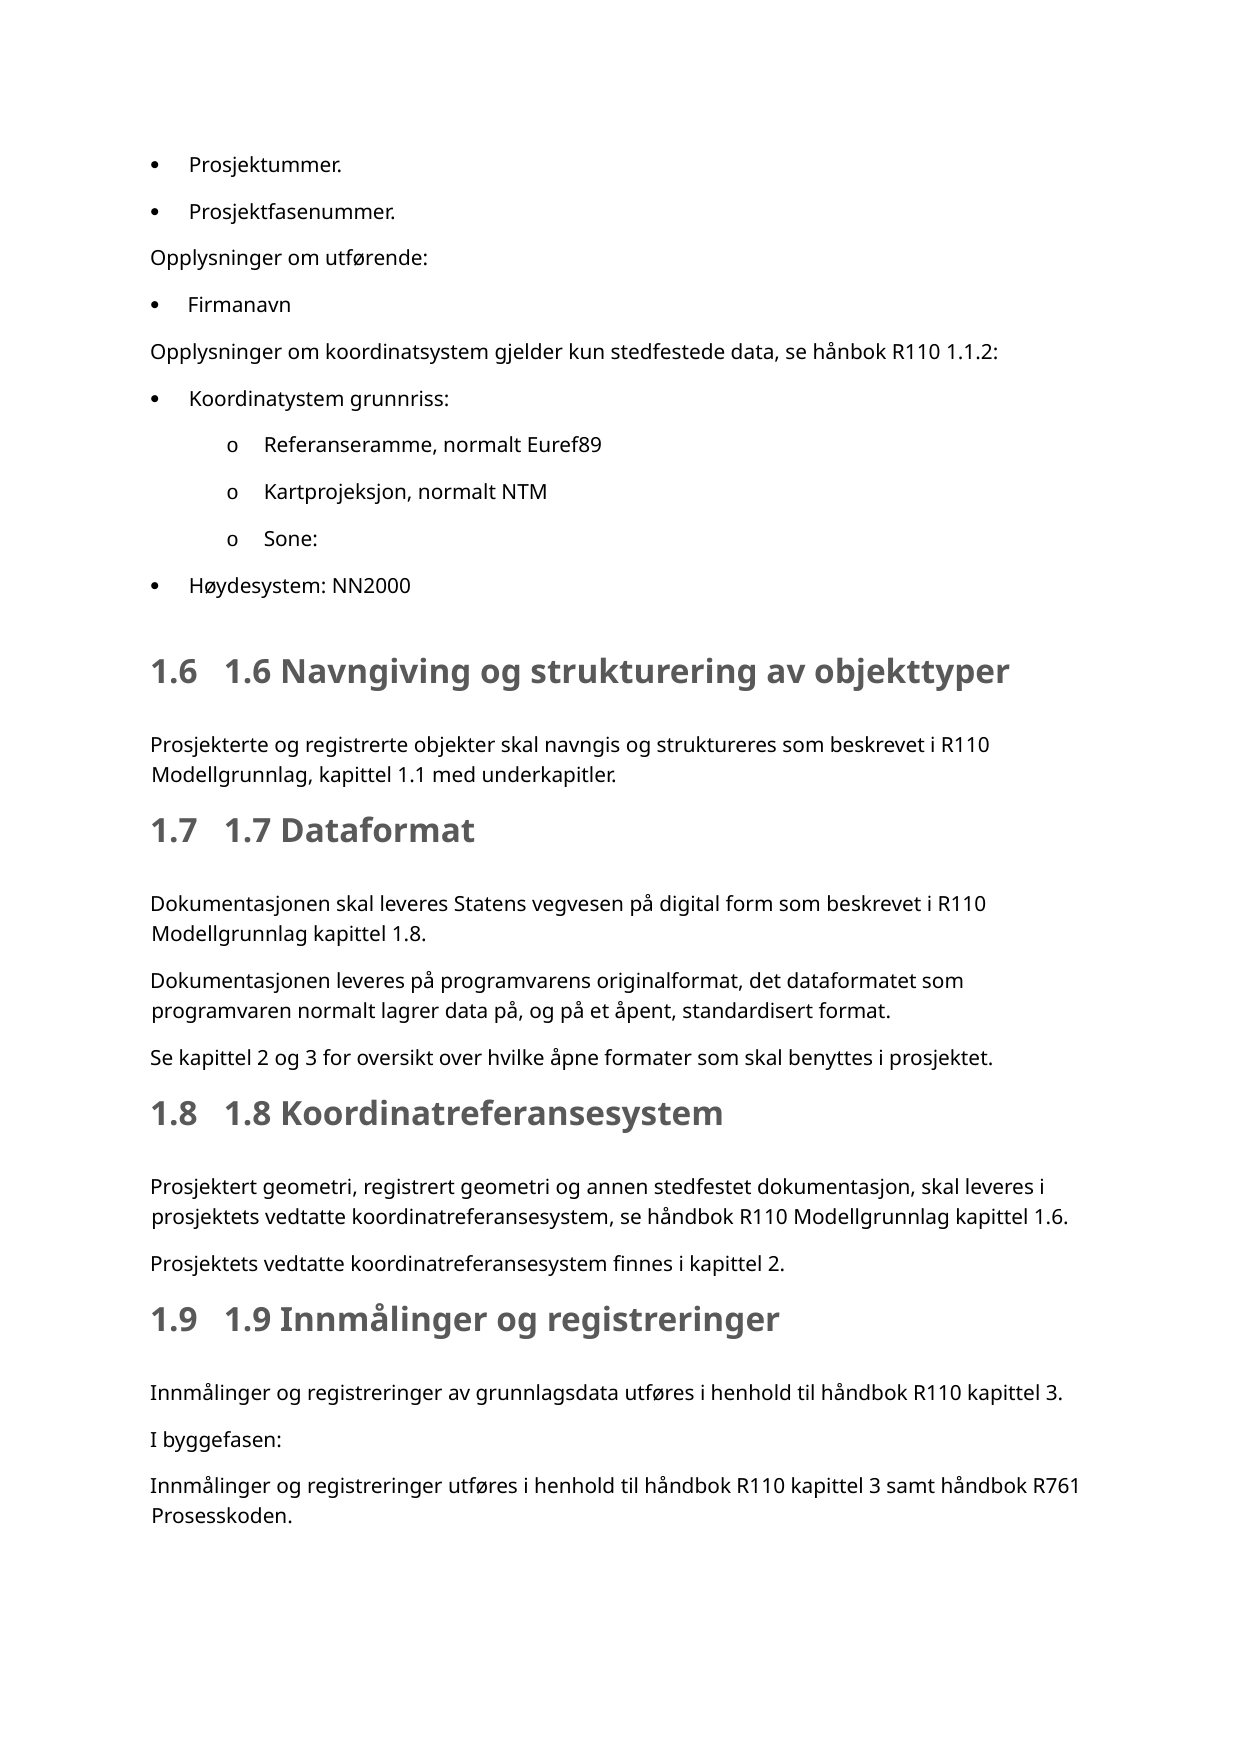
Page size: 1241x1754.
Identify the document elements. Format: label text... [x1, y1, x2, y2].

text Innmålinger og registreringer utføres i henhold til håndbok R110 kapittel 3 samt håndbok R761 Prosesskoden. [150, 1471, 1090, 1530]
text Opplysninger om koordinatsystem gjelder kun stedfestede data, se hånbok R110 1.1.2: [150, 337, 1090, 366]
text Se kapittel 2 og 3 for oversikt over hvilke åpne formater som skal benyttes i prosjektet. [150, 1043, 1090, 1072]
text Prosjekterte og registrerte objekter skal navngis og struktureres som beskrevet i R110 Modellgrunnlag, kapittel 1.1 med underkapitler. [150, 730, 1090, 789]
subtitle 1.6 Navngiving og strukturering av objekttyper [150, 648, 1090, 693]
subtitle 1.7 Dataformat [150, 807, 1090, 853]
list Firmanavn [151, 290, 1090, 319]
list Koordinatystem grunnriss: [151, 384, 1090, 412]
subtitle 1.8 Koordinatreferansesystem [150, 1090, 1090, 1135]
text Dokumentasjonen leveres på programvarens originalformat, det dataformatet som programvaren normalt lagrer data på, og på et åpent, standardisert format. [150, 966, 1090, 1025]
text Opplysninger om utførende: [150, 243, 1090, 272]
list Kartprojeksjon, normalt NTM [226, 477, 1090, 506]
list Prosjektfasenummer. [151, 197, 1090, 225]
text Prosjektert geometri, registrert geometri og annen stedfestet dokumentasjon, skal leveres i prosjektets vedtatte koordinatreferansesystem, se håndbok R110 Modellgrunnlag kapittel 1.6. [150, 1172, 1090, 1231]
list Referanseramme, normalt Euref89 [226, 431, 1090, 459]
list Sone: [226, 524, 1090, 553]
text Dokumentasjonen skal leveres Statens vegvesen på digital form som beskrevet i R110 Modellgrunnlag kapittel 1.8. [150, 889, 1090, 948]
text Prosjektets vedtatte koordinatreferansesystem finnes i kapittel 2. [150, 1249, 1090, 1277]
text Innmålinger og registreringer av grunnlagsdata utføres i henhold til håndbok R110 kapittel 3. [150, 1378, 1090, 1406]
list Høydesystem: NN2000 [151, 571, 1090, 630]
list Prosjektummer. [151, 150, 1090, 178]
subtitle 1.9 Innmålinger og registreringer [150, 1296, 1090, 1341]
text I byggefasen: [150, 1425, 1090, 1453]
